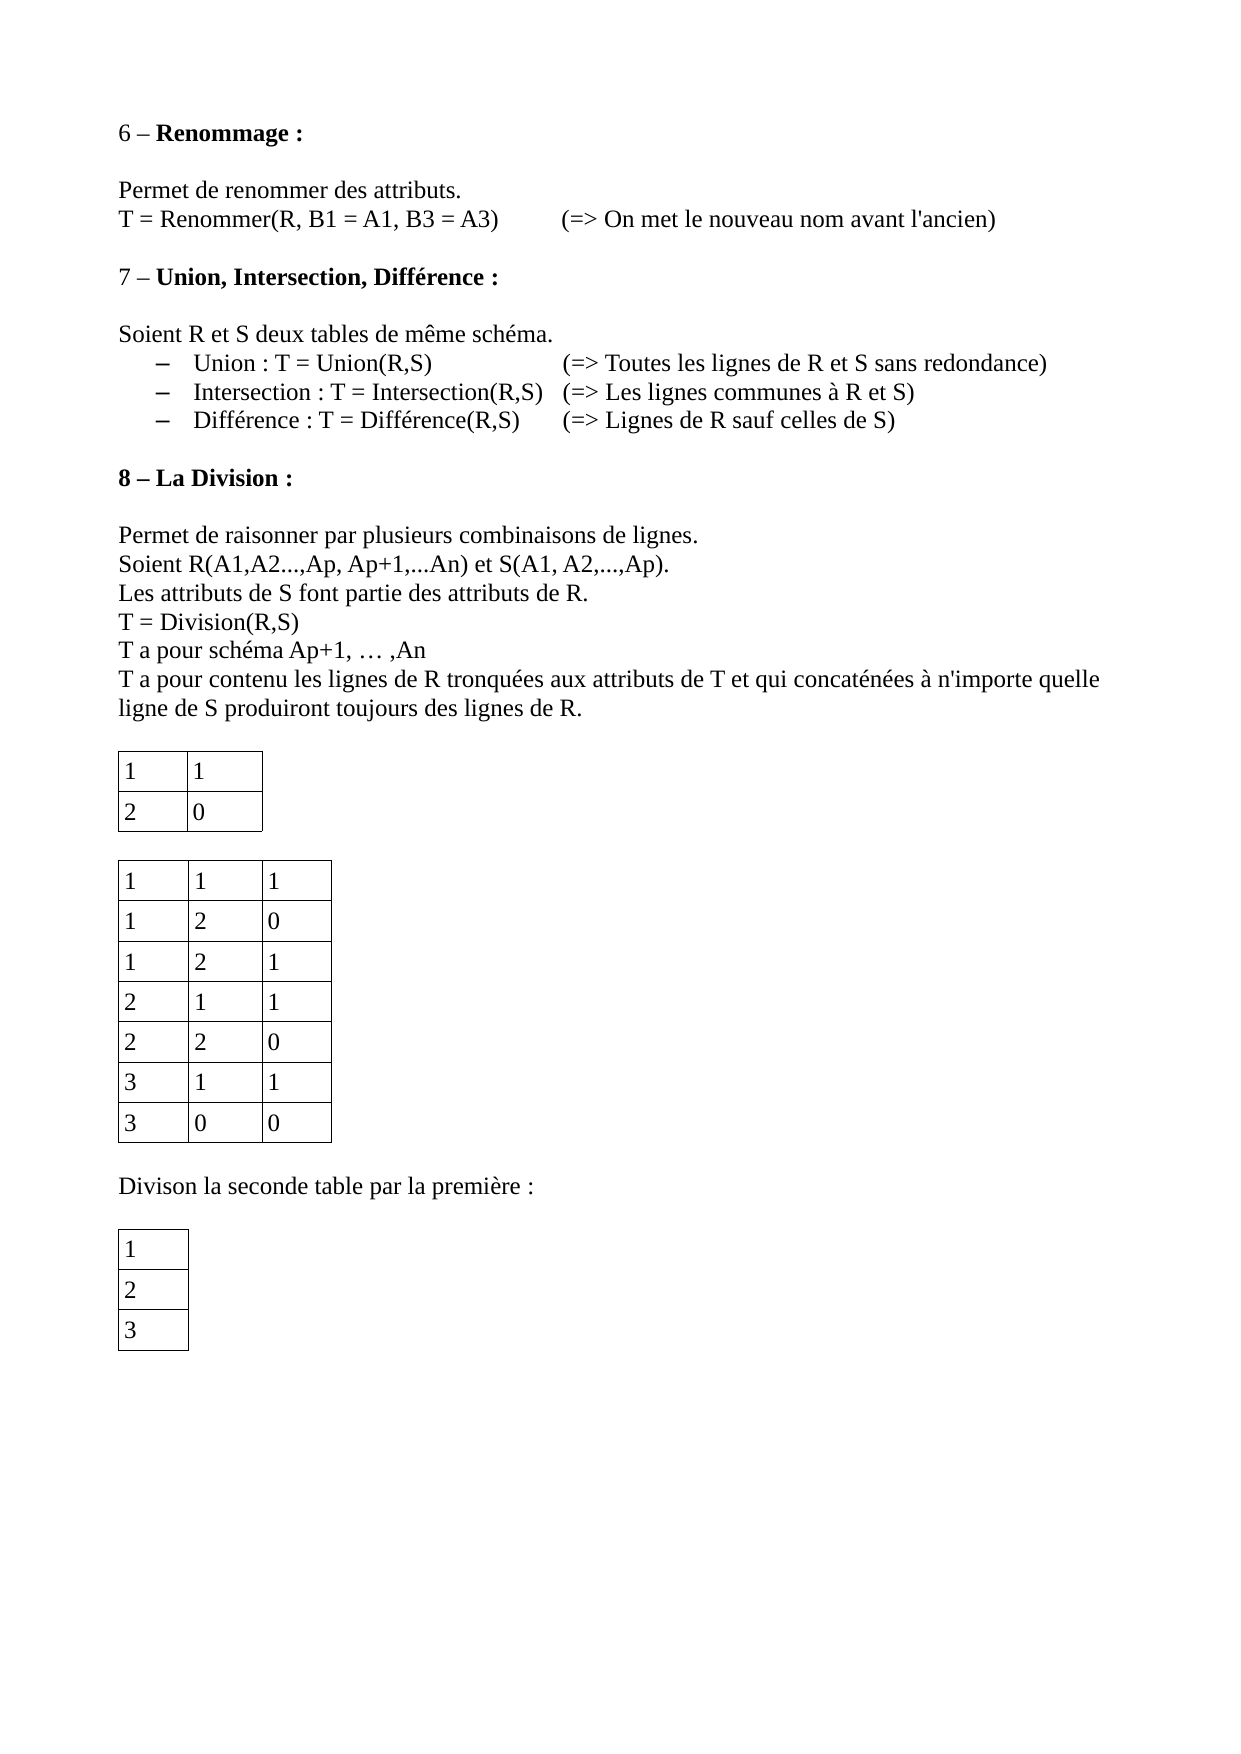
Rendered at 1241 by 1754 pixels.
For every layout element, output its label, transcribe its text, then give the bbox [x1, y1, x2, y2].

text Soient R(A1,A2...,Ap, Ap+1,...An) et S(A1, A2,...,Ap). [118, 549, 1122, 578]
table_cell 1 [263, 942, 331, 981]
table_cell 0 [263, 1103, 331, 1142]
text T a pour contenu les lignes de R tronquées aux attributs de T et qui concaténées à n'importe quelle ligne de S produiront toujours des lignes de R. [118, 664, 1122, 722]
table_header 1 [189, 861, 262, 900]
table_cell 1 [189, 982, 262, 1021]
table_cell 0 [263, 901, 331, 941]
table_header 1 [119, 861, 188, 900]
text Permet de renommer des attributs. [118, 176, 1122, 204]
list Union : T = Union(R,S) (=> Toutes les lignes de R et S sans redondance) [156, 348, 1122, 377]
text 6 – Renommage : [118, 118, 1122, 147]
text Les attributs de S font partie des attributs de R. [118, 578, 1122, 607]
text 7 – Union, Intersection, Différence : [118, 262, 1122, 291]
table_cell 3 [119, 1063, 188, 1102]
table_cell 2 [119, 792, 187, 831]
table_cell 1 [119, 942, 188, 981]
table_cell 2 [189, 942, 262, 981]
table_cell 1 [119, 901, 188, 941]
text Permet de raisonner par plusieurs combinaisons de lignes. [118, 521, 1122, 549]
table_cell 1 [189, 1063, 262, 1102]
table_cell 1 [263, 982, 331, 1021]
text T a pour schéma Ap+1, … ,An [118, 636, 1122, 664]
table_header 1 [263, 861, 331, 900]
table_cell 2 [119, 982, 188, 1021]
table_cell 2 [119, 1022, 188, 1062]
text Divison la seconde table par la première : [118, 1171, 1122, 1200]
text T = Division(R,S) [118, 607, 1122, 636]
table_cell 2 [119, 1270, 188, 1309]
table_cell 2 [189, 1022, 262, 1062]
table_cell 3 [119, 1103, 188, 1142]
table_header 1 [119, 752, 187, 791]
text 8 – La Division : [118, 463, 1122, 492]
table_cell 3 [119, 1310, 188, 1349]
table_header 1 [119, 1230, 188, 1269]
table_cell 0 [188, 792, 262, 831]
text Soient R et S deux tables de même schéma. [118, 319, 1122, 348]
table_cell 1 [263, 1063, 331, 1102]
table_header 1 [188, 752, 262, 791]
table_cell 2 [189, 901, 262, 941]
table_cell 0 [189, 1103, 262, 1142]
table_cell 0 [263, 1022, 331, 1062]
list Différence : T = Différence(R,S) (=> Lignes de R sauf celles de S) [156, 406, 1122, 434]
text T = Renommer(R, B1 = A1, B3 = A3) (=> On met le nouveau nom avant l'ancien) [118, 204, 1122, 233]
list Intersection : T = Intersection(R,S) (=> Les lignes communes à R et S) [156, 377, 1122, 406]
